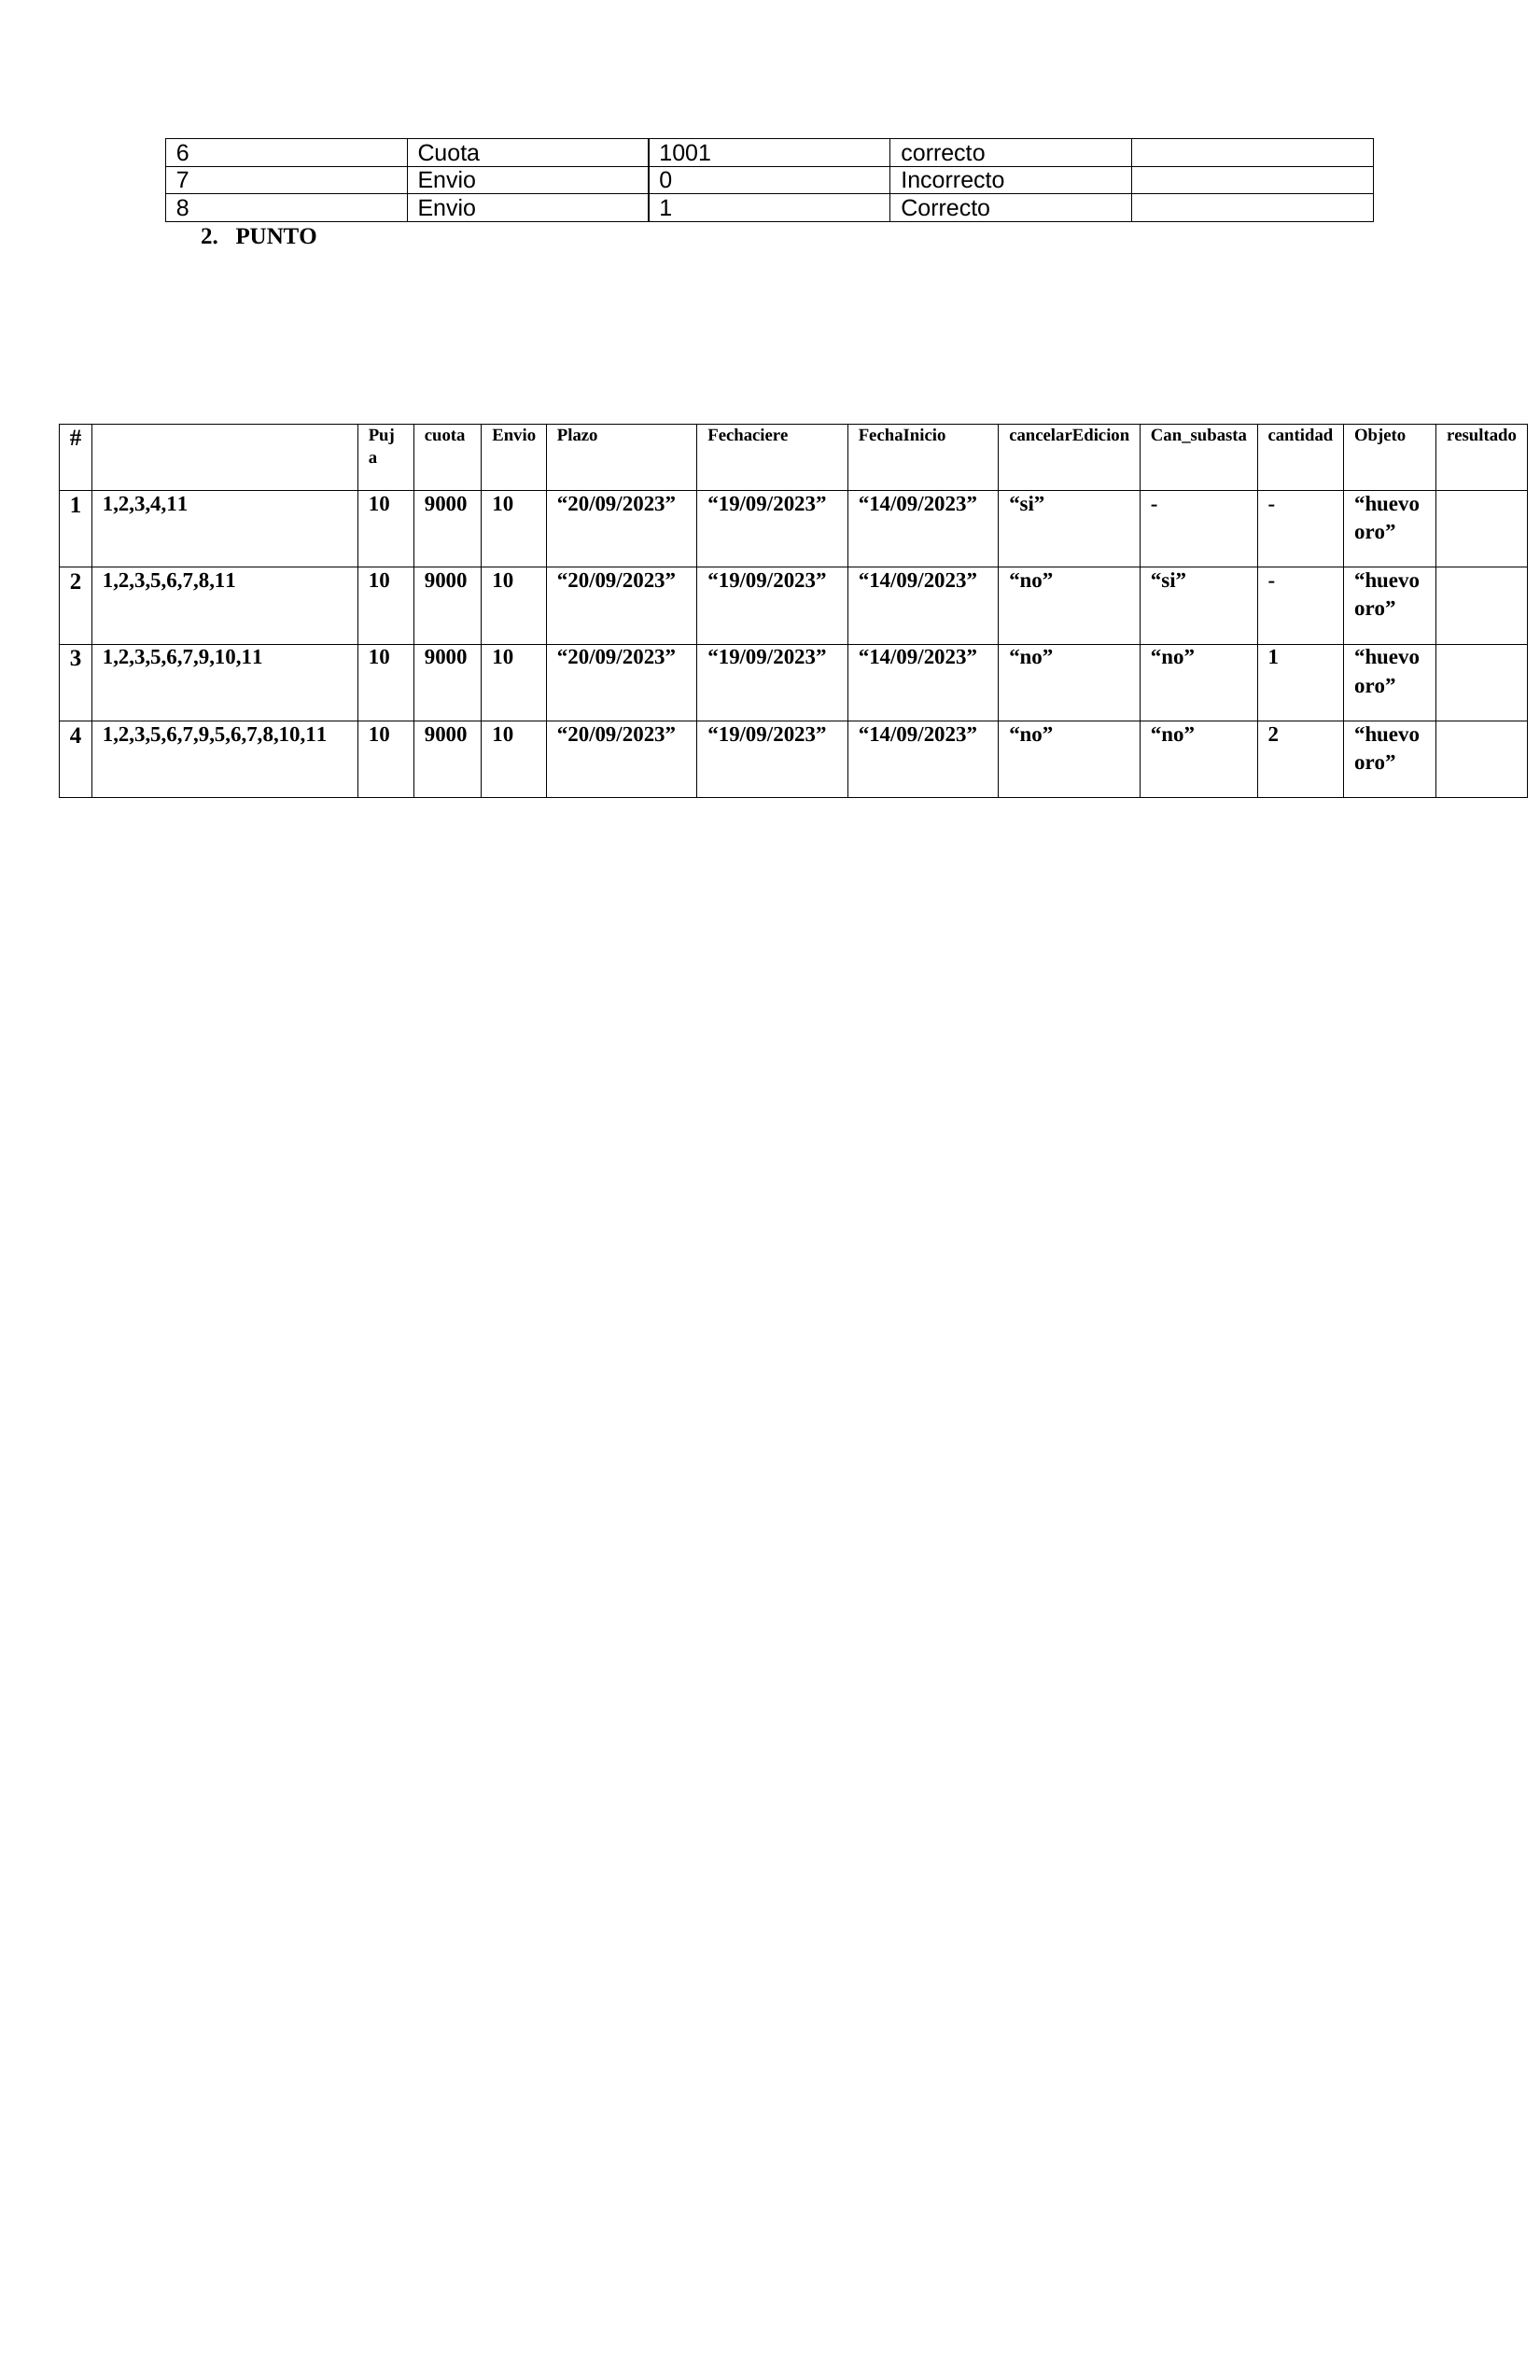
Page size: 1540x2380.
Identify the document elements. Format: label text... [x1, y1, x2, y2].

table_cell 1001 [650, 139, 889, 165]
table_cell “19/09/2023” [697, 567, 847, 643]
table_cell 4 [60, 721, 91, 797]
table_cell “no” [1141, 721, 1257, 797]
table_header FechaInicio [848, 425, 998, 490]
table_cell 9000 [414, 491, 481, 567]
table_header cuota [414, 425, 481, 490]
table_cell 1,2,3,4,11 [92, 491, 357, 567]
table_cell [1436, 721, 1527, 797]
table_cell 2 [1258, 721, 1343, 797]
table_cell 2 [60, 567, 91, 643]
table_cell “20/09/2023” [547, 721, 696, 797]
list PUNTO [201, 222, 1375, 249]
table_cell - [1258, 491, 1343, 567]
table_cell 1 [1258, 645, 1343, 721]
table_cell “19/09/2023” [697, 721, 847, 797]
table_cell [1436, 645, 1527, 721]
table_cell Envio [408, 194, 648, 221]
table_cell 1 [60, 491, 91, 567]
table_cell “si” [1141, 567, 1257, 643]
table_cell “si” [999, 491, 1140, 567]
table_cell 8 [166, 194, 407, 221]
table_cell “huevo oro” [1344, 645, 1435, 721]
table_cell “no” [999, 645, 1140, 721]
table_cell correcto [890, 139, 1131, 165]
table_cell Correcto [890, 194, 1131, 221]
table_cell “no” [999, 721, 1140, 797]
table_cell “19/09/2023” [697, 491, 847, 567]
table_cell “huevo oro” [1344, 491, 1435, 567]
table_cell “huevo oro” [1344, 721, 1435, 797]
table_header Puja [358, 425, 413, 490]
table_cell Incorrecto [890, 167, 1131, 193]
table_cell “19/09/2023” [697, 645, 847, 721]
table_cell 10 [482, 645, 546, 721]
table_cell - [1258, 567, 1343, 643]
table_cell “20/09/2023” [547, 567, 696, 643]
table_cell 1 [650, 194, 889, 221]
table_cell “14/09/2023” [848, 645, 998, 721]
table_cell 0 [650, 167, 889, 193]
table_cell 9000 [414, 567, 481, 643]
table_cell 9000 [414, 721, 481, 797]
table_cell 10 [358, 567, 413, 643]
table_cell “20/09/2023” [547, 645, 696, 721]
table_cell 7 [166, 167, 407, 193]
table_cell [1436, 567, 1527, 643]
table_cell 1,2,3,5,6,7,9,10,11 [92, 645, 357, 721]
table_header Fechaciere [697, 425, 847, 490]
table_cell 10 [358, 491, 413, 567]
table_cell 10 [358, 645, 413, 721]
table_cell 1,2,3,5,6,7,8,11 [92, 567, 357, 643]
table_cell [1132, 167, 1373, 193]
table_cell “no” [1141, 645, 1257, 721]
table_header resultado [1436, 425, 1527, 490]
table_cell 3 [60, 645, 91, 721]
table_cell “no” [999, 567, 1140, 643]
table_cell 6 [166, 139, 407, 165]
table_header # [60, 425, 91, 490]
table_cell 10 [482, 721, 546, 797]
table_cell 10 [482, 567, 546, 643]
table_cell “14/09/2023” [848, 721, 998, 797]
table_cell [1132, 139, 1373, 165]
table_header Objeto [1344, 425, 1435, 490]
table_cell 10 [358, 721, 413, 797]
table_header Can_subasta [1141, 425, 1257, 490]
table_cell 9000 [414, 645, 481, 721]
table_cell Cuota [408, 139, 648, 165]
table_header cancelarEdicion [999, 425, 1140, 490]
table_cell 1,2,3,5,6,7,9,5,6,7,8,10,11 [92, 721, 357, 797]
table_cell “14/09/2023” [848, 491, 998, 567]
table_header cantidad [1258, 425, 1343, 490]
table_cell - [1141, 491, 1257, 567]
table_header Envio [482, 425, 546, 490]
table_cell 10 [482, 491, 546, 567]
table_cell “14/09/2023” [848, 567, 998, 643]
table_header [92, 425, 357, 490]
table_cell [1132, 194, 1373, 221]
table_cell “20/09/2023” [547, 491, 696, 567]
table_cell [1436, 491, 1527, 567]
table_header Plazo [547, 425, 696, 490]
table_cell “huevo oro” [1344, 567, 1435, 643]
table_cell Envio [408, 167, 648, 193]
